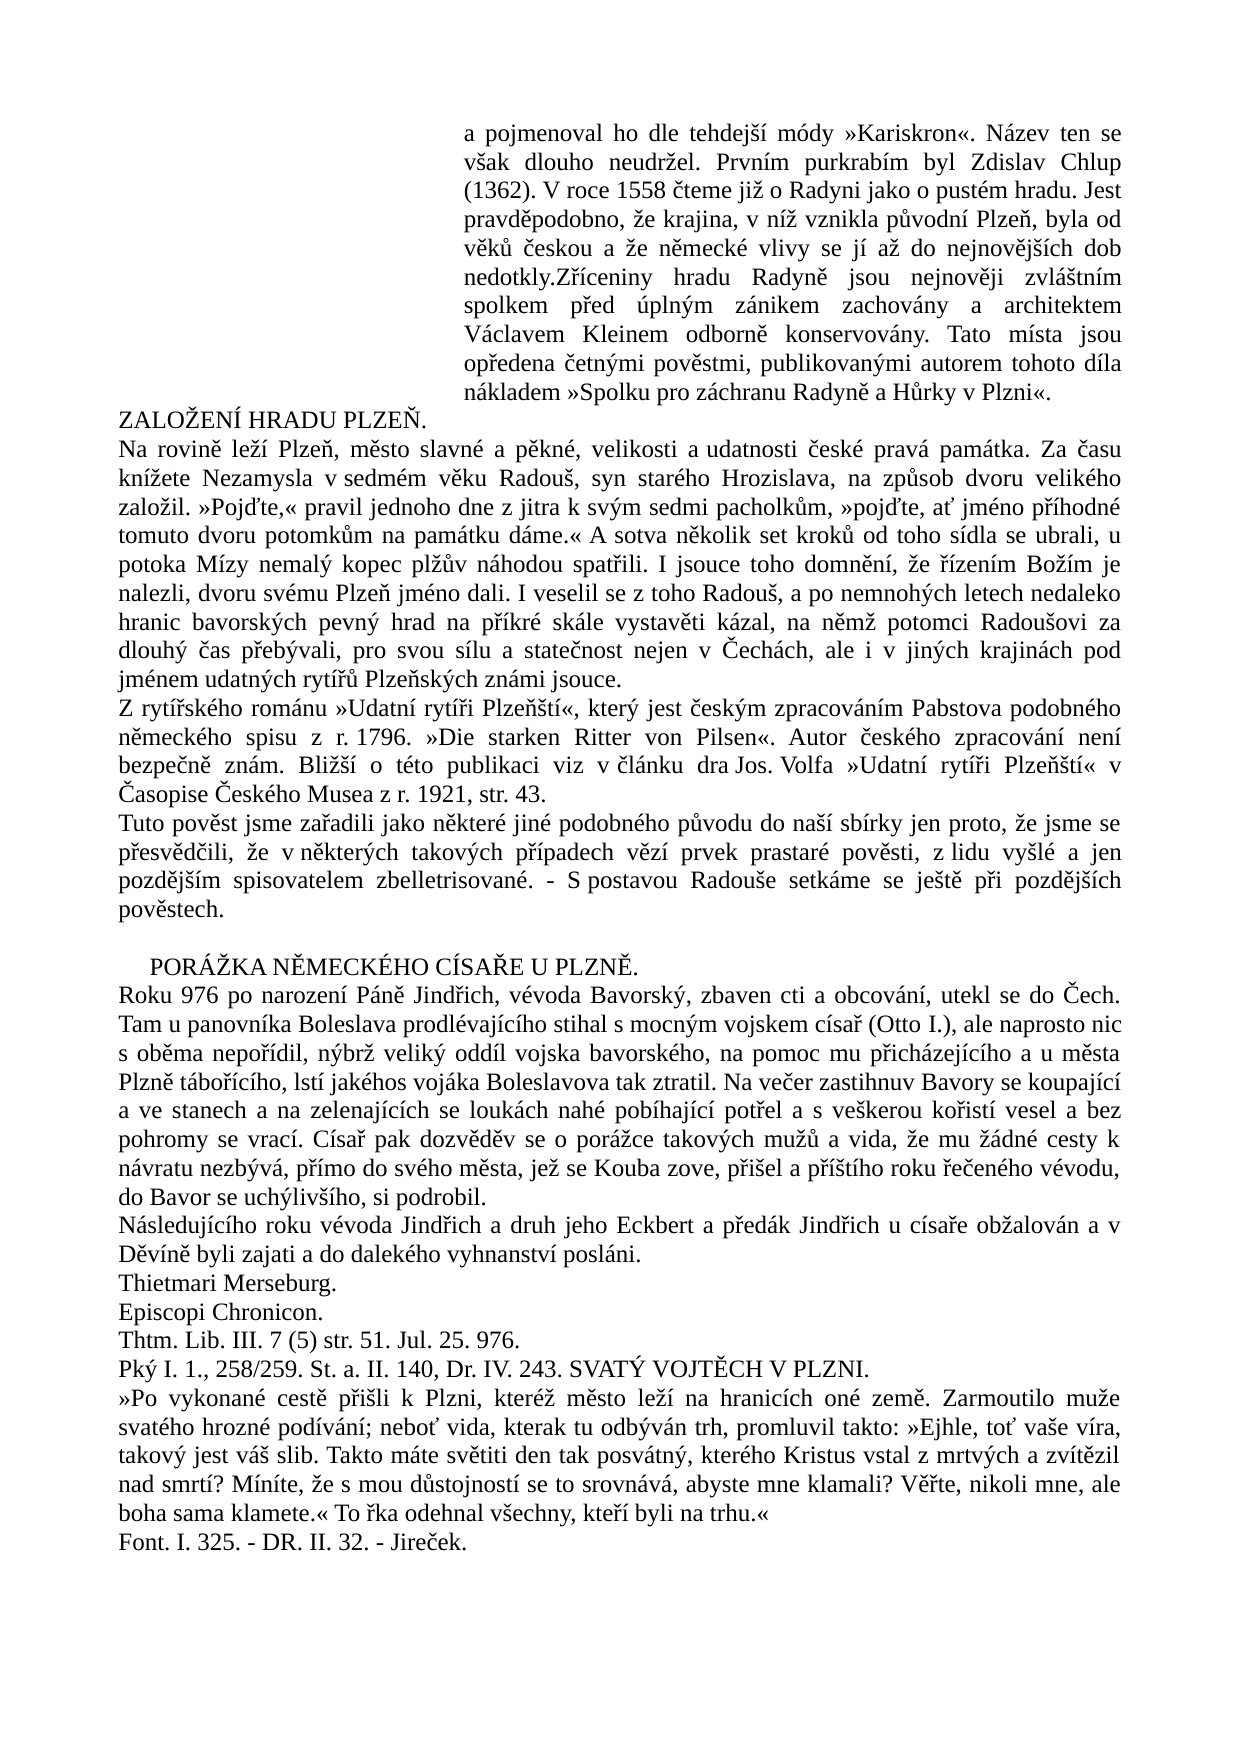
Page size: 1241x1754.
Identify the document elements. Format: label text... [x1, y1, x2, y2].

text Z rytířského románu »Udatní rytíři Plzeňští«, který jest českým zpracováním Pabstova podobného německého spisu z r. 1796. »Die starken Ritter von Pilsen«. Autor českého zpracování není bezpečně znám. Bližší o této publikaci viz v článku dra Jos. Volfa »Udatní rytíři Plzeňští« v Časopise Českého Musea z r. 1921, str. 43. [118, 693, 1122, 808]
text Thtm. Lib. III. 7 (5) str. 51. Jul. 25. 976. [118, 1326, 1122, 1354]
text a pojmenoval ho dle tehdejší módy »Kariskron«. Název ten se však dlouho neudržel. Prvním purkrabím byl Zdislav Chlup (1362). V roce 1558 čteme již o Radyni jako o pustém hradu. Jest pravděpodobno, že krajina, v níž vznikla původní Plzeň, byla od věků českou a že německé vlivy se jí až do nejnovějších dob nedotkly.Zříceniny hradu Radyně jsou nejnověji zvláštním spolkem před úplným zánikem zachovány a architektem Václavem Kleinem odborně konservovány. Tato místa jsou opředena četnými pověstmi, publikovanými autorem tohoto díla nákladem »Spolku pro záchranu Radyně a Hůrky v Plzni«. [463, 118, 1122, 406]
text Thietmari Merseburg. [118, 1268, 1122, 1297]
text PORÁŽKA NĚMECKÉHO CÍSAŘE U PLZNĚ. [118, 952, 1122, 981]
text Episcopi Chronicon. [118, 1297, 1122, 1326]
text ZALOŽENÍ HRADU PLZEŇ. [118, 406, 1122, 434]
text Pký I. 1., 258/259. St. a. II. 140, Dr. IV. 243. SVATÝ VOJTĚCH V PLZNI. [118, 1354, 1122, 1383]
text Následujícího roku vévoda Jindřich a druh jeho Eckbert a předák Jindřich u císaře obžalován a v Děvíně byli zajati a do dalekého vyhnanství posláni. [118, 1211, 1122, 1268]
text Font. I. 325. - DR. II. 32. - Jireček. [118, 1527, 1122, 1556]
text Roku 976 po narození Páně Jindřich, vévoda Bavorský, zbaven cti a obcování, utekl se do Čech. Tam u panovníka Boleslava prodlévajícího stihal s mocným vojskem císař (Otto I.), ale naprosto nic s oběma nepořídil, nýbrž veliký oddíl vojska bavorského, na pomoc mu přicházejícího a u města Plzně tábořícího, lstí jakéhos vojáka Boleslavova tak ztratil. Na večer zastihnuv Bavory se koupající a ve stanech a na zelenajících se loukách nahé pobíhající potřel a s veškerou kořistí vesel a bez pohromy se vrací. Císař pak dozvěděv se o porážce takových mužů a vida, že mu žádné cesty k návratu nezbývá, přímo do svého města, jež se Kouba zove, přišel a příštího roku řečeného vévodu, do Bavor se uchýlivšího, si podrobil. [118, 981, 1122, 1211]
text Na rovině leží Plzeň, město slavné a pěkné, velikosti a udatnosti české pravá památka. Za času knížete Nezamysla v sedmém věku Radouš, syn starého Hrozislava, na způsob dvoru velikého založil. »Pojďte,« pravil jednoho dne z jitra k svým sedmi pacholkům, »pojďte, ať jméno příhodné tomuto dvoru potomkům na památku dáme.« A sotva několik set kroků od toho sídla se ubrali, u potoka Mízy nemalý kopec plžův náhodou spatřili. I jsouce toho domnění, že řízením Božím je nalezli, dvoru svému Plzeň jméno dali. I veselil se z toho Radouš, a po nemnohých letech nedaleko hranic bavorských pevný hrad na příkré skále vystavěti kázal, na němž potomci Radoušovi za dlouhý čas přebývali, pro svou sílu a statečnost nejen v Čechách, ale i v jiných krajinách pod jménem udatných rytířů Plzeňských známi jsouce. [118, 434, 1122, 693]
text Tuto pověst jsme zařadili jako některé jiné podobného původu do naší sbírky jen proto, že jsme se přesvědčili, že v některých takových případech vězí prvek prastaré pověsti, z lidu vyšlé a jen pozdějším spisovatelem zbelletrisované. - S postavou Radouše setkáme se ještě při pozdějších pověstech. [118, 808, 1122, 923]
text »Po vykonané cestě přišli k Plzni, kteréž město leží na hranicích oné země. Zarmoutilo muže svatého hrozné podívání; neboť vida, kterak tu odbýván trh, promluvil takto: »Ejhle, toť vaše víra, takový jest váš slib. Takto máte světiti den tak posvátný, kterého Kristus vstal z mrtvých a zvítězil nad smrtí? Míníte, že s mou důstojností se to srovnává, abyste mne klamali? Věřte, nikoli mne, ale boha sama klamete.« To řka odehnal všechny, kteří byli na trhu.« [118, 1383, 1122, 1527]
